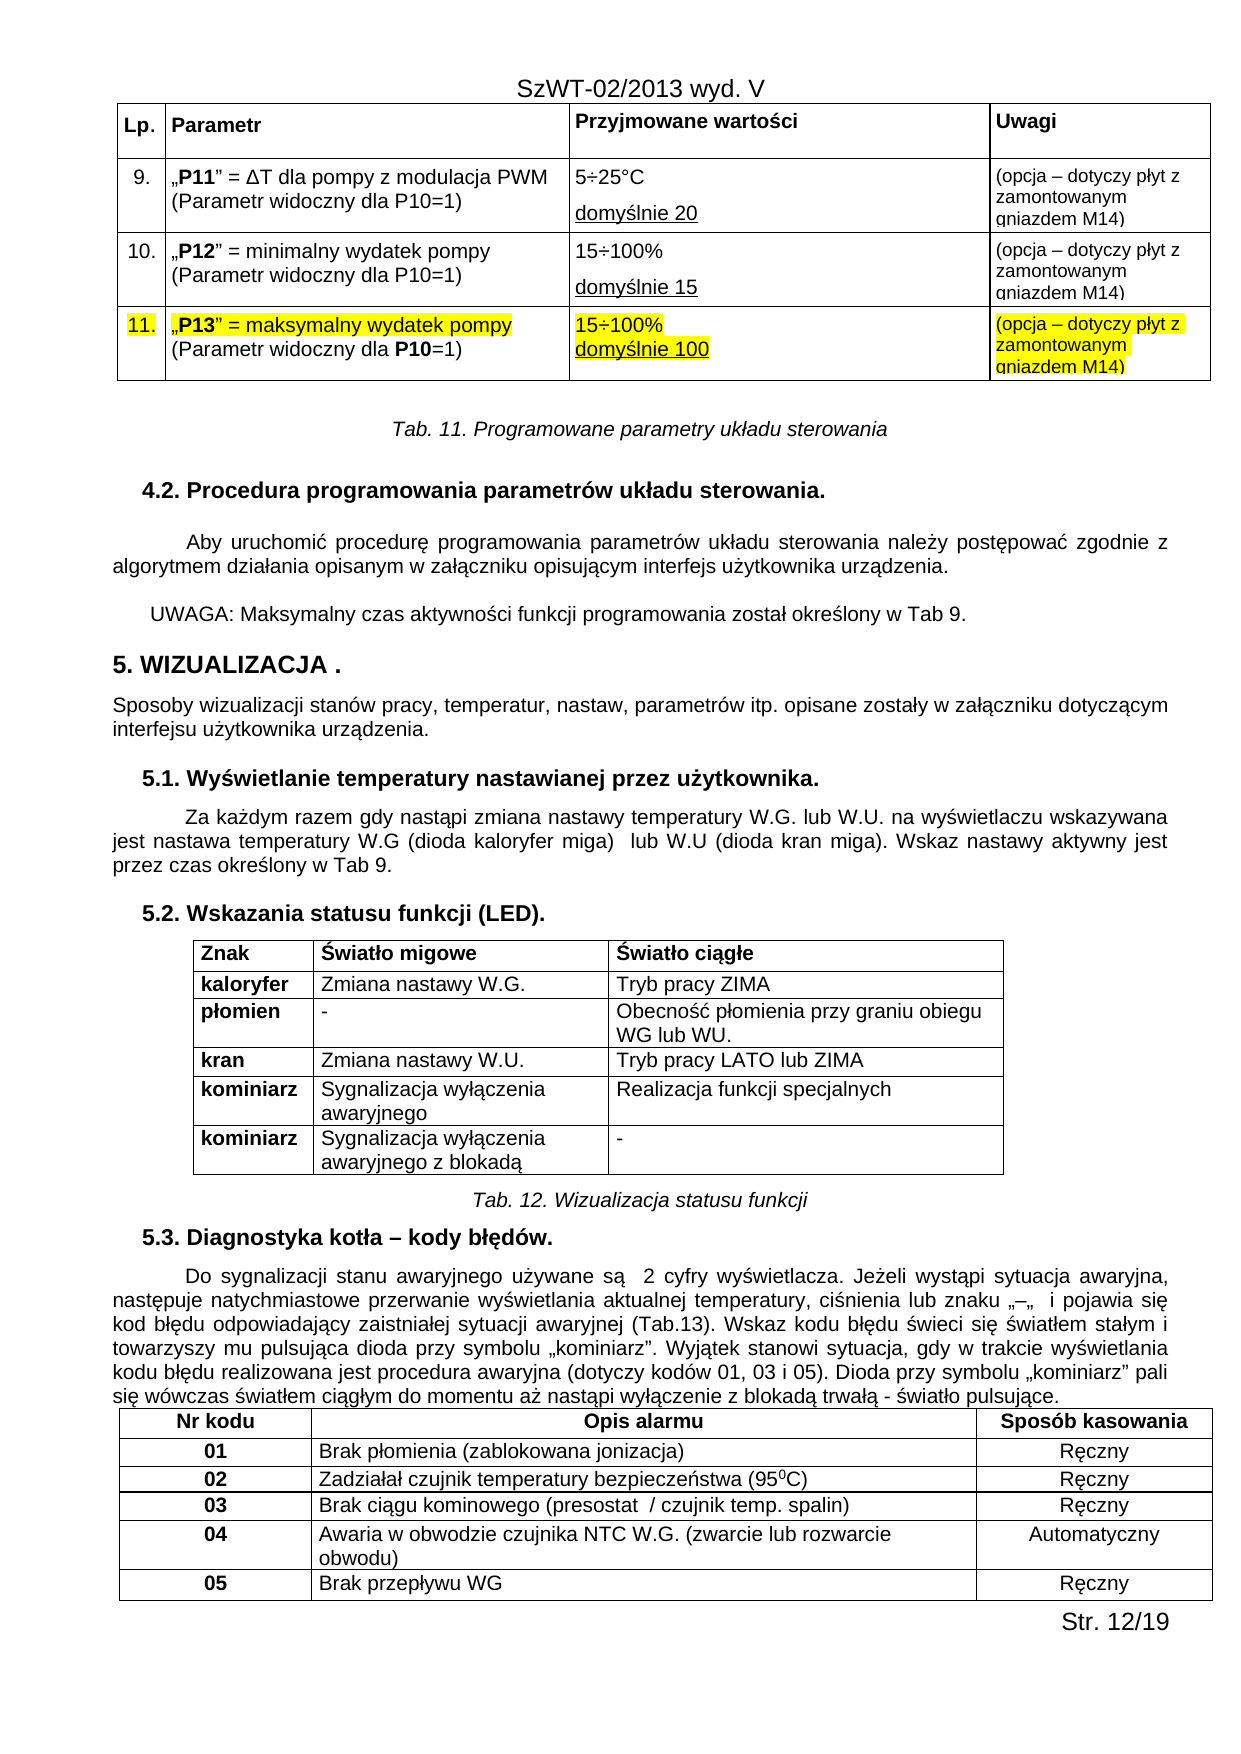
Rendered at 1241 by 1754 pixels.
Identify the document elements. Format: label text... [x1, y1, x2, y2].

text UWAGA: Maksymalny czas aktywności funkcji programowania został określony w Tab 9. [112, 602, 1169, 626]
subtitle 5.1. Wyświetlanie temperatury nastawianej przez użytkownika. [142, 765, 1169, 791]
table_header Znak [194, 941, 313, 971]
text Aby uruchomić procedurę programowania parametrów układu sterowania należy postępować zgodnie z algorytmem działania opisanym w załączniku opisującym interfejs użytkownika urządzenia. [112, 530, 1169, 578]
table_cell „P11” = ΔT dla pompy z modulacja PWM (Parametr widoczny dla P10=1) [166, 159, 569, 232]
table_cell kaloryfer [194, 972, 313, 998]
subtitle 5.2. Wskazania statusu funkcji (LED). [142, 900, 1169, 927]
table_cell Ręczny [977, 1467, 1212, 1491]
table_header Opis alarmu [312, 1409, 976, 1438]
table_cell (opcja – dotyczy płyt z zamontowanym gniazdem M14) [991, 233, 1210, 306]
table_cell 05 [120, 1570, 311, 1600]
table_cell Tryb pracy LATO lub ZIMA [609, 1048, 1003, 1076]
table_header Lp. [118, 104, 165, 158]
table_header Światło ciągłe [609, 941, 1003, 971]
table_cell Realizacja funkcji specjalnych [609, 1077, 1003, 1125]
table_cell Sygnalizacja wyłączenia awaryjnego [314, 1077, 608, 1125]
table_cell kran [194, 1048, 313, 1076]
table_cell - [609, 1126, 1003, 1174]
table_cell Brak przepływu WG [312, 1570, 976, 1600]
table_cell Ręczny [977, 1493, 1212, 1520]
table_cell kominiarz [194, 1126, 313, 1174]
table_cell Obecność płomienia przy graniu obiegu WG lub WU. [609, 999, 1003, 1047]
table_cell 11. [118, 307, 165, 379]
table_cell 03 [120, 1493, 311, 1520]
table_cell 5÷25°C domyślnie 20 [570, 159, 989, 232]
table_cell (opcja – dotyczy płyt z zamontowanym gniazdem M14) [991, 159, 1210, 232]
table_header Nr kodu [120, 1409, 311, 1438]
table_cell 04 [120, 1521, 311, 1569]
table_cell Ręczny [977, 1439, 1212, 1466]
table_cell Tryb pracy ZIMA [609, 972, 1003, 998]
table_header Parametr [166, 104, 569, 158]
table_cell Zadziałał czujnik temperatury bezpieczeństwa (950C) [312, 1467, 976, 1491]
table_cell 10. [118, 233, 165, 306]
table_cell kominiarz [194, 1077, 313, 1125]
table_cell Brak ciągu kominowego (presostat / czujnik temp. spalin) [312, 1493, 976, 1520]
table_cell Automatyczny [977, 1521, 1212, 1569]
table_cell płomien [194, 999, 313, 1047]
table_cell 15÷100% domyślnie 100 [570, 307, 989, 379]
table_cell 02 [120, 1467, 311, 1491]
table_cell 01 [120, 1439, 311, 1466]
table_header Światło migowe [314, 941, 608, 971]
table_header Sposób kasowania [977, 1409, 1212, 1438]
table_header Przyjmowane wartości [570, 104, 989, 158]
table_cell Awaria w obwodzie czujnika NTC W.G. (zwarcie lub rozwarcie obwodu) [312, 1521, 976, 1569]
table_cell Brak płomienia (zablokowana jonizacja) [312, 1439, 976, 1466]
subtitle 5.3. Diagnostyka kotła – kody błędów. [142, 1224, 1169, 1251]
subtitle 5. Wizualizacja . [112, 650, 1169, 679]
subtitle 4.2. Procedura programowania parametrów układu sterowania. [142, 477, 1169, 504]
table_cell - [314, 999, 608, 1047]
table_cell Zmiana nastawy W.G. [314, 972, 608, 998]
table_cell 9. [118, 159, 165, 232]
table_cell 15÷100% domyślnie 15 [570, 233, 989, 306]
text Sposoby wizualizacji stanów pracy, temperatur, nastaw, parametrów itp. opisane zostały w załączniku dotyczącym interfejsu użytkownika urządzenia. [112, 693, 1169, 741]
table_cell (opcja – dotyczy płyt z zamontowanym gniazdem M14) [991, 307, 1210, 379]
table_cell Zmiana nastawy W.U. [314, 1048, 608, 1076]
table_cell Sygnalizacja wyłączenia awaryjnego z blokadą [314, 1126, 608, 1174]
table_cell „P12” = minimalny wydatek pompy (Parametr widoczny dla P10=1) [166, 233, 569, 306]
table_header Uwagi [991, 104, 1210, 158]
text Tab. 11. Programowane parametry układu sterowania [112, 417, 1169, 441]
table_cell Ręczny [977, 1570, 1212, 1600]
text Tab. 12. Wizualizacja statusu funkcji [112, 1188, 1169, 1212]
text Za każdym razem gdy nastąpi zmiana nastawy temperatury W.G. lub W.U. na wyświetlaczu wskazywana jest nastawa temperatury W.G (dioda kaloryfer miga) lub W.U (dioda kran miga). Wskaz nastawy aktywny jest przez czas określony w Tab 9. [112, 804, 1169, 876]
table_cell „P13” = maksymalny wydatek pompy (Parametr widoczny dla P10=1) [166, 307, 569, 379]
text Do sygnalizacji stanu awaryjnego używane są 2 cyfry wyświetlacza. Jeżeli wystąpi sytuacja awaryjna, następuje natychmiastowe przerwanie wyświetlania aktualnej temperatury, ciśnienia lub znaku „–„ i pojawia się kod błędu odpowiadający zaistniałej sytuacji awaryjnej (Tab.13). Wskaz kodu błędu świeci się światłem stałym i towarzyszy mu pulsująca dioda przy symbolu „kominiarz”. Wyjątek stanowi sytuacja, gdy w trakcie wyświetlania kodu błędu realizowana jest procedura awaryjna (dotyczy kodów 01, 03 i 05). Dioda przy symbolu „kominiarz” pali się wówczas światłem ciągłym do momentu aż nastąpi wyłączenie z blokadą trwałą - światło pulsujące. [112, 1264, 1169, 1407]
